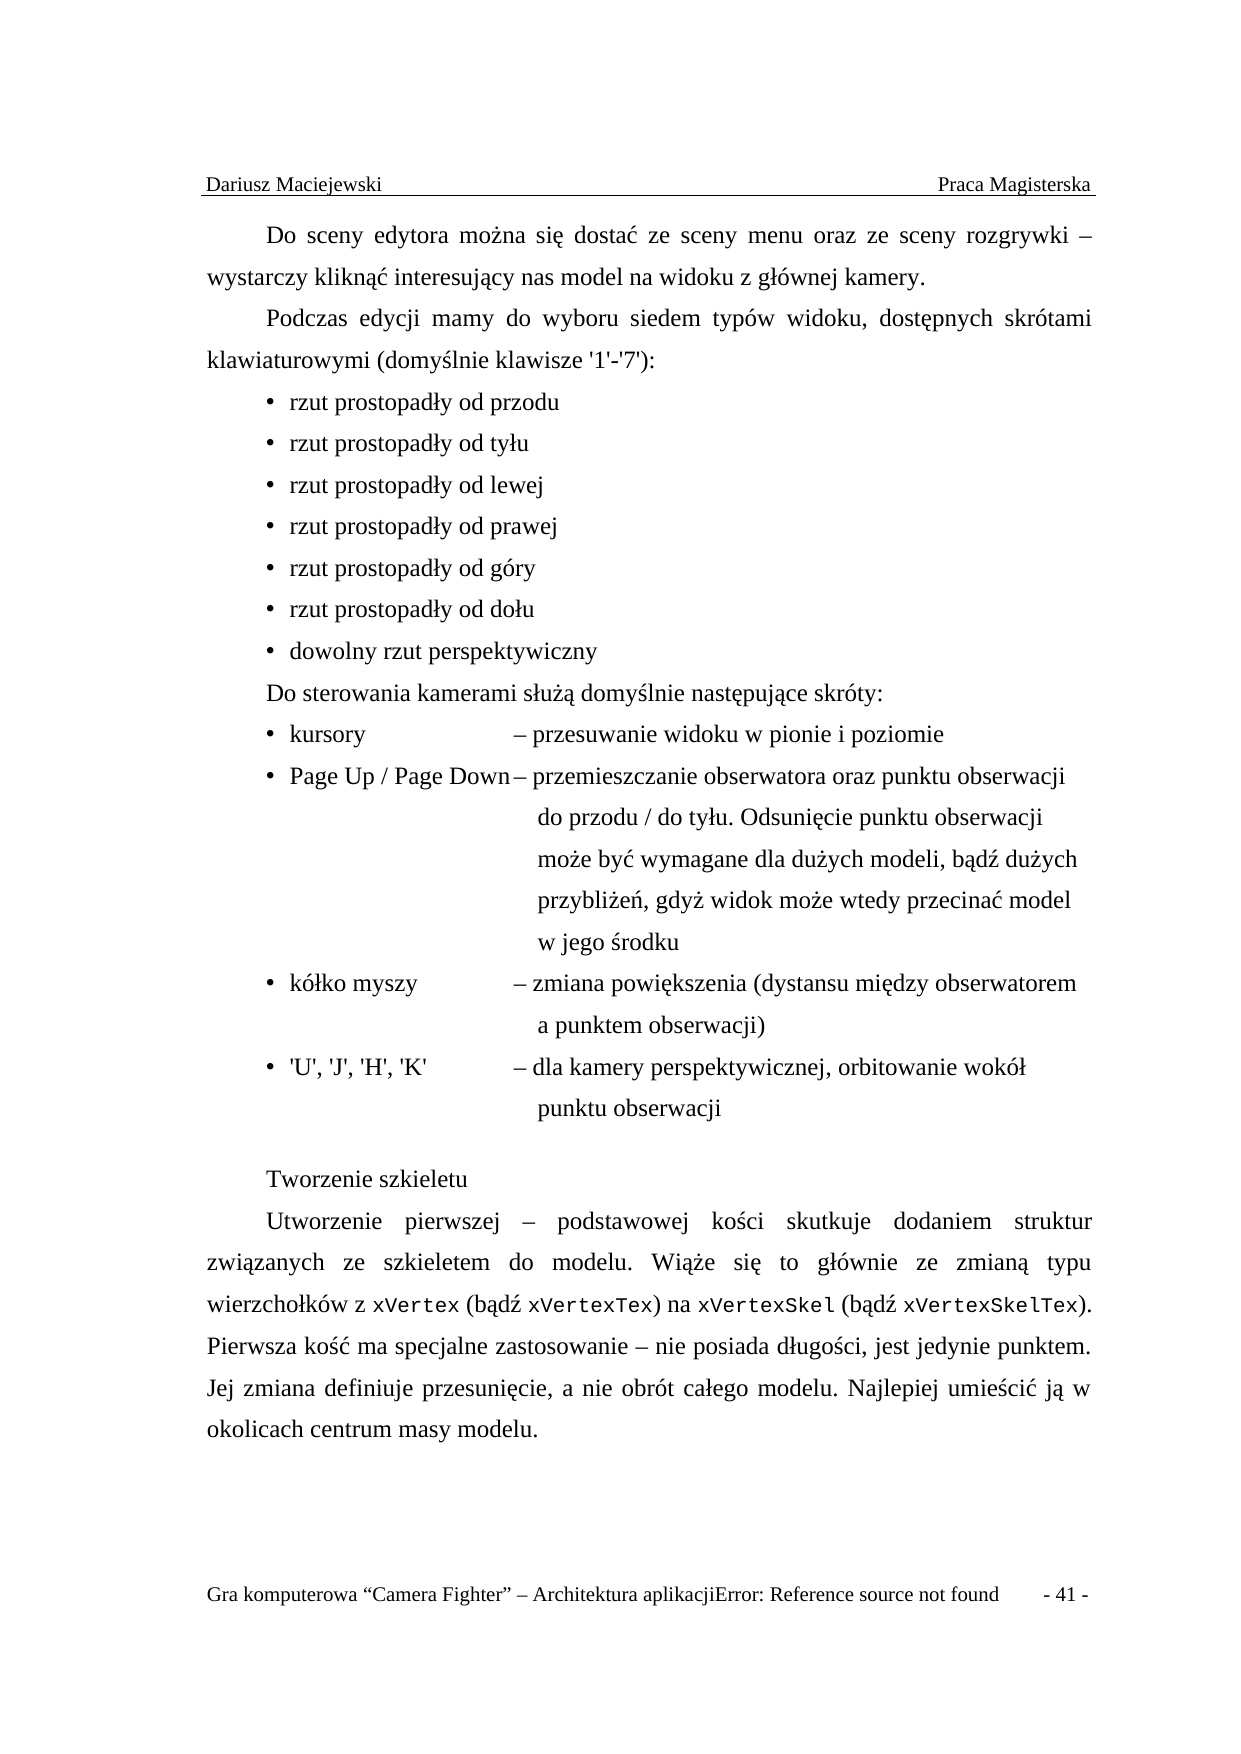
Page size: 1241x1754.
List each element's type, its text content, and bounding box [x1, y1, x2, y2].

list rzut prostopadły od przodu [266, 388, 1092, 415]
list rzut prostopadły od prawej [266, 512, 1092, 540]
text Do sterowania kamerami służą domyślnie następujące skróty: [207, 679, 1092, 706]
text Do sceny edytora można się dostać ze sceny menu oraz ze sceny rozgrywki – wystarczy kliknąć interesujący nas model na widoku z głównej kamery. [207, 221, 1092, 291]
list rzut prostopadły od lewej [266, 471, 1092, 498]
list rzut prostopadły od góry [266, 554, 1092, 582]
text Tworzenie szkieletu [207, 1165, 1092, 1193]
list Page Up / Page Down – przemieszczanie obserwatora oraz punktu obserwacji do przodu / do tyłu. Odsunięcie punktu obserwacji może być wymagane dla dużych modeli, bądź dużych przybliżeń, gdyż widok może wtedy przecinać model w jego środku [266, 762, 1092, 956]
text Podczas edycji mamy do wyboru siedem typów widoku, dostępnych skrótami klawiaturowymi (domyślnie klawisze '1'-'7'): [207, 304, 1092, 374]
list kółko myszy – zmiana powiększenia (dystansu między obserwatorem a punktem obserwacji) [266, 969, 1092, 1039]
list kursory – przesuwanie widoku w pionie i poziomie [266, 720, 1092, 748]
list 'U', 'J', 'H', 'K' – dla kamery perspektywicznej, orbitowanie wokół punktu obserwacji [266, 1053, 1092, 1122]
list dowolny rzut perspektywiczny [266, 637, 1092, 665]
list rzut prostopadły od tyłu [266, 429, 1092, 457]
list rzut prostopadły od dołu [266, 596, 1092, 623]
text Utworzenie pierwszej – podstawowej kości skutkuje dodaniem struktur związanych ze szkieletem do modelu. Wiąże się to głównie ze zmianą typu wierzchołków z xVertex (bądź xVertexTex) na xVertexSkel (bądź xVertexSkelTex). Pierwsza kość ma specjalne zastosowanie – nie posiada długości, jest jedynie punktem. Jej zmiana definiuje przesunięcie, a nie obrót całego modelu. Najlepiej umieścić ją w okolicach centrum masy modelu. [207, 1207, 1092, 1443]
